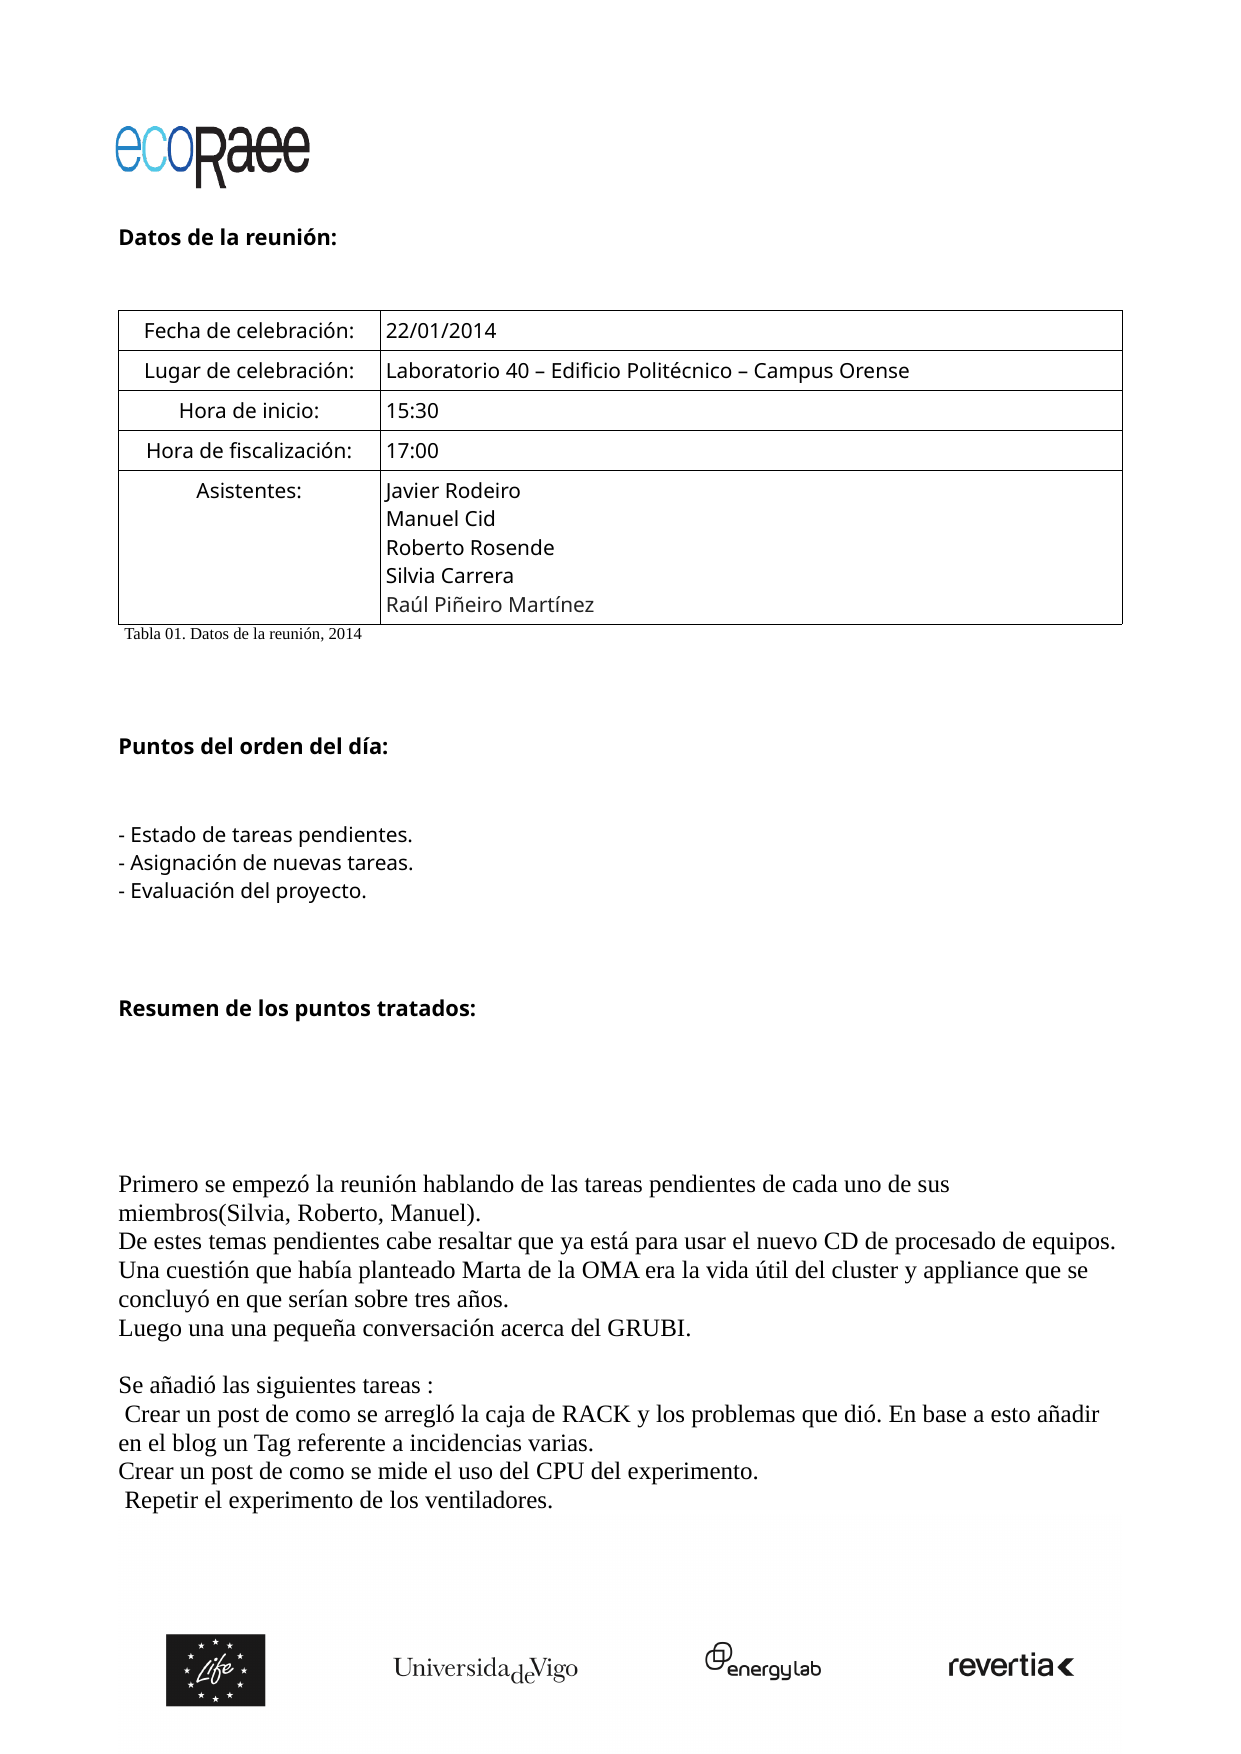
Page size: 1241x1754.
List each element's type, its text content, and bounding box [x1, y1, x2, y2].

text Resumen de los puntos tratados: [118, 992, 1122, 1022]
table_cell 17:00 [381, 431, 1122, 470]
table_cell Lugar de celebración: [119, 351, 380, 390]
table_cell 15:30 [381, 391, 1122, 430]
picture [114, 124, 311, 190]
text Una cuestión que había planteado Marta de la OMA era la vida útil del cluster y appliance que se concluyó en que serían sobre tres años. [118, 1255, 1122, 1313]
text Se añadió las siguientes tareas : [118, 1370, 1122, 1399]
table_cell Laboratorio 40 – Edificio Politécnico – Campus Orense [381, 351, 1122, 390]
table_cell Javier Rodeiro Manuel Cid Roberto Rosende Silvia Carrera Raúl Piñeiro Martínez [381, 471, 1122, 624]
text - Estado de tareas pendientes. [118, 820, 1122, 848]
table_cell Hora de fiscalización: [119, 431, 380, 470]
text Datos de la reunión: [118, 221, 1122, 251]
table_cell Asistentes: [119, 471, 380, 624]
table_cell Hora de inicio: [119, 391, 380, 430]
text Primero se empezó la reunión hablando de las tareas pendientes de cada uno de sus miembros(Silvia, Roberto, Manuel). [118, 1169, 1122, 1226]
text Repetir el experimento de los ventiladores. [118, 1485, 1122, 1514]
text Crear un post de como se arregló la caja de RACK y los problemas que dió. En base a esto añadir en el blog un Tag referente a incidencias varias. [118, 1399, 1122, 1456]
text Crear un post de como se mide el uso del CPU del experimento. [118, 1456, 1122, 1485]
text De estes temas pendientes cabe resaltar que ya está para usar el nuevo CD de procesado de equipos. [118, 1226, 1122, 1255]
picture [118, 1514, 1123, 1754]
text Luego una una pequeña conversación acerca del GRUBI. [118, 1313, 1122, 1341]
table_header Fecha de celebración: [119, 311, 380, 350]
text - Evaluación del proyecto. [118, 877, 1122, 905]
table_header 22/01/2014 [381, 311, 1122, 350]
text Tabla 01. Datos de la reunión, 2014 [124, 625, 1122, 643]
text - Asignación de nuevas tareas. [118, 848, 1122, 877]
text Puntos del orden del día: [118, 731, 1122, 761]
